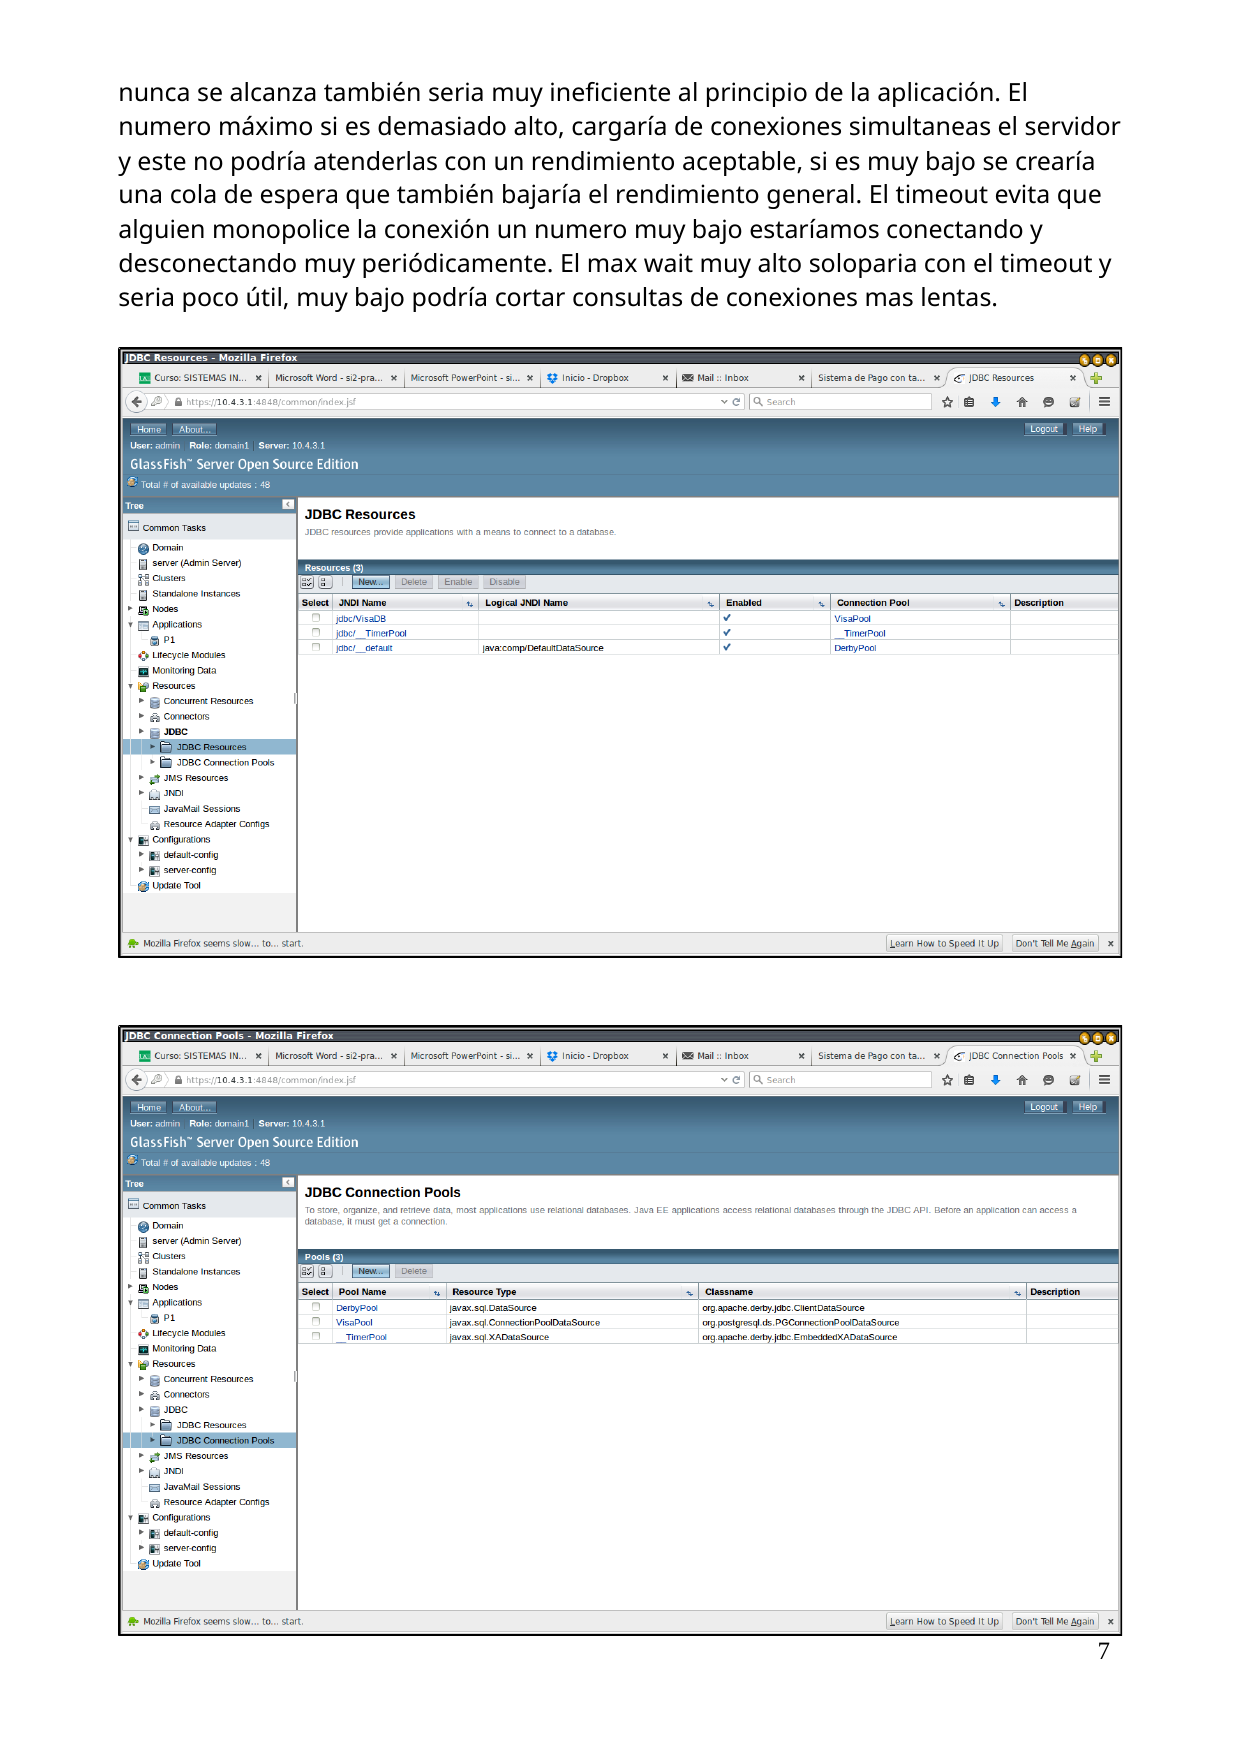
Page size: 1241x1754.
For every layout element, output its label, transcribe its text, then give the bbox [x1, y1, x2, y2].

text nunca se alcanza también seria muy ineficiente al principio de la aplicación. El numero máximo si es demasiado alto, cargaría de conexiones simultaneas el servidor y este no podría atenderlas con un rendimiento aceptable, si es muy bajo se crearía una cola de espera que también bajaría el rendimiento general. El timeout evita que alguien monopolice la conexión un numero muy bajo estaríamos conectando y desconectando muy periódicamente. El max wait muy alto soloparia con el timeout y seria poco útil, muy bajo podría cortar consultas de conexiones mas lentas. [118, 75, 1122, 313]
